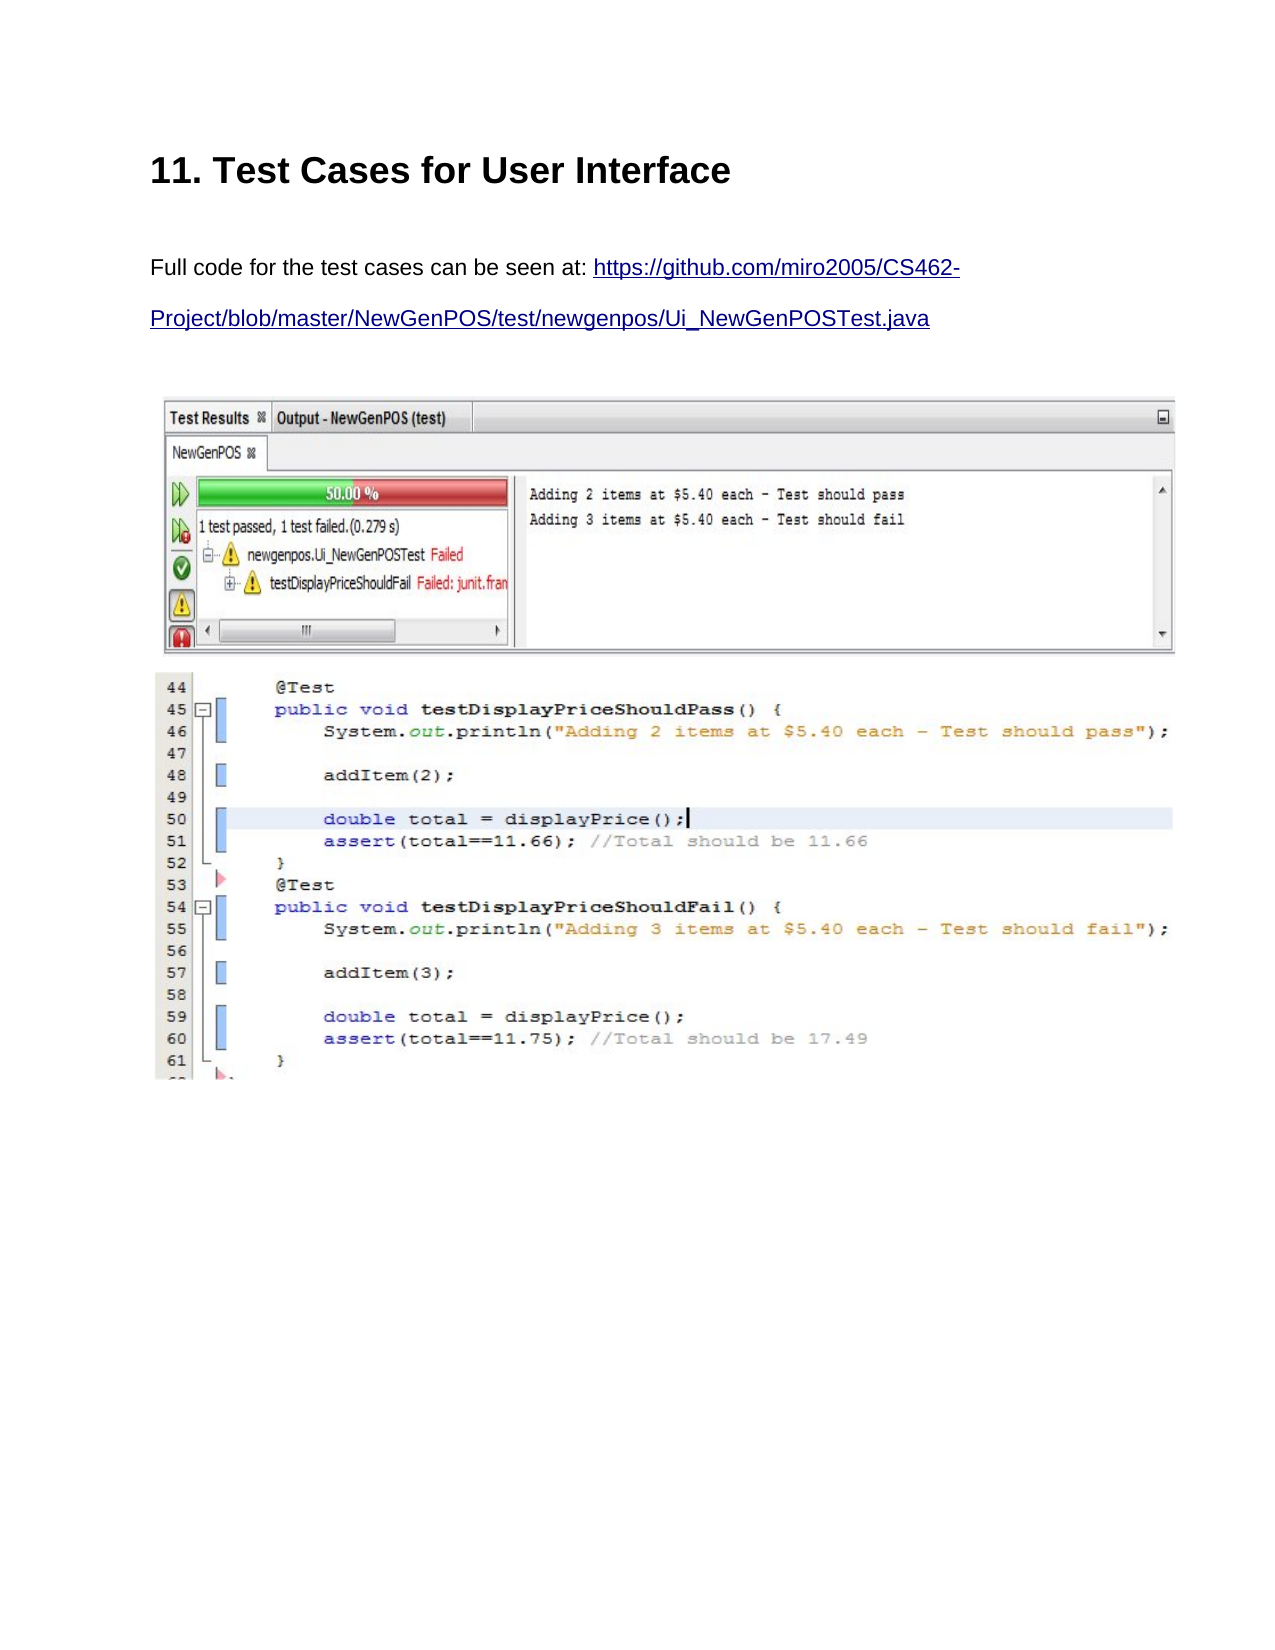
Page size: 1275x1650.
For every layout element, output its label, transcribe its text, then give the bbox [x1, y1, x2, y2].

picture [154, 672, 1174, 1080]
text Full code for the test cases can be seen at: https://github.com/miro2005/CS462-Project/blob/master/NewGenPOS/test/newgenpos/Ui_NewGenPOSTest.java [150, 254, 1125, 331]
picture [162, 396, 1175, 657]
subtitle 11. Test Cases for User Interface [150, 150, 1125, 192]
